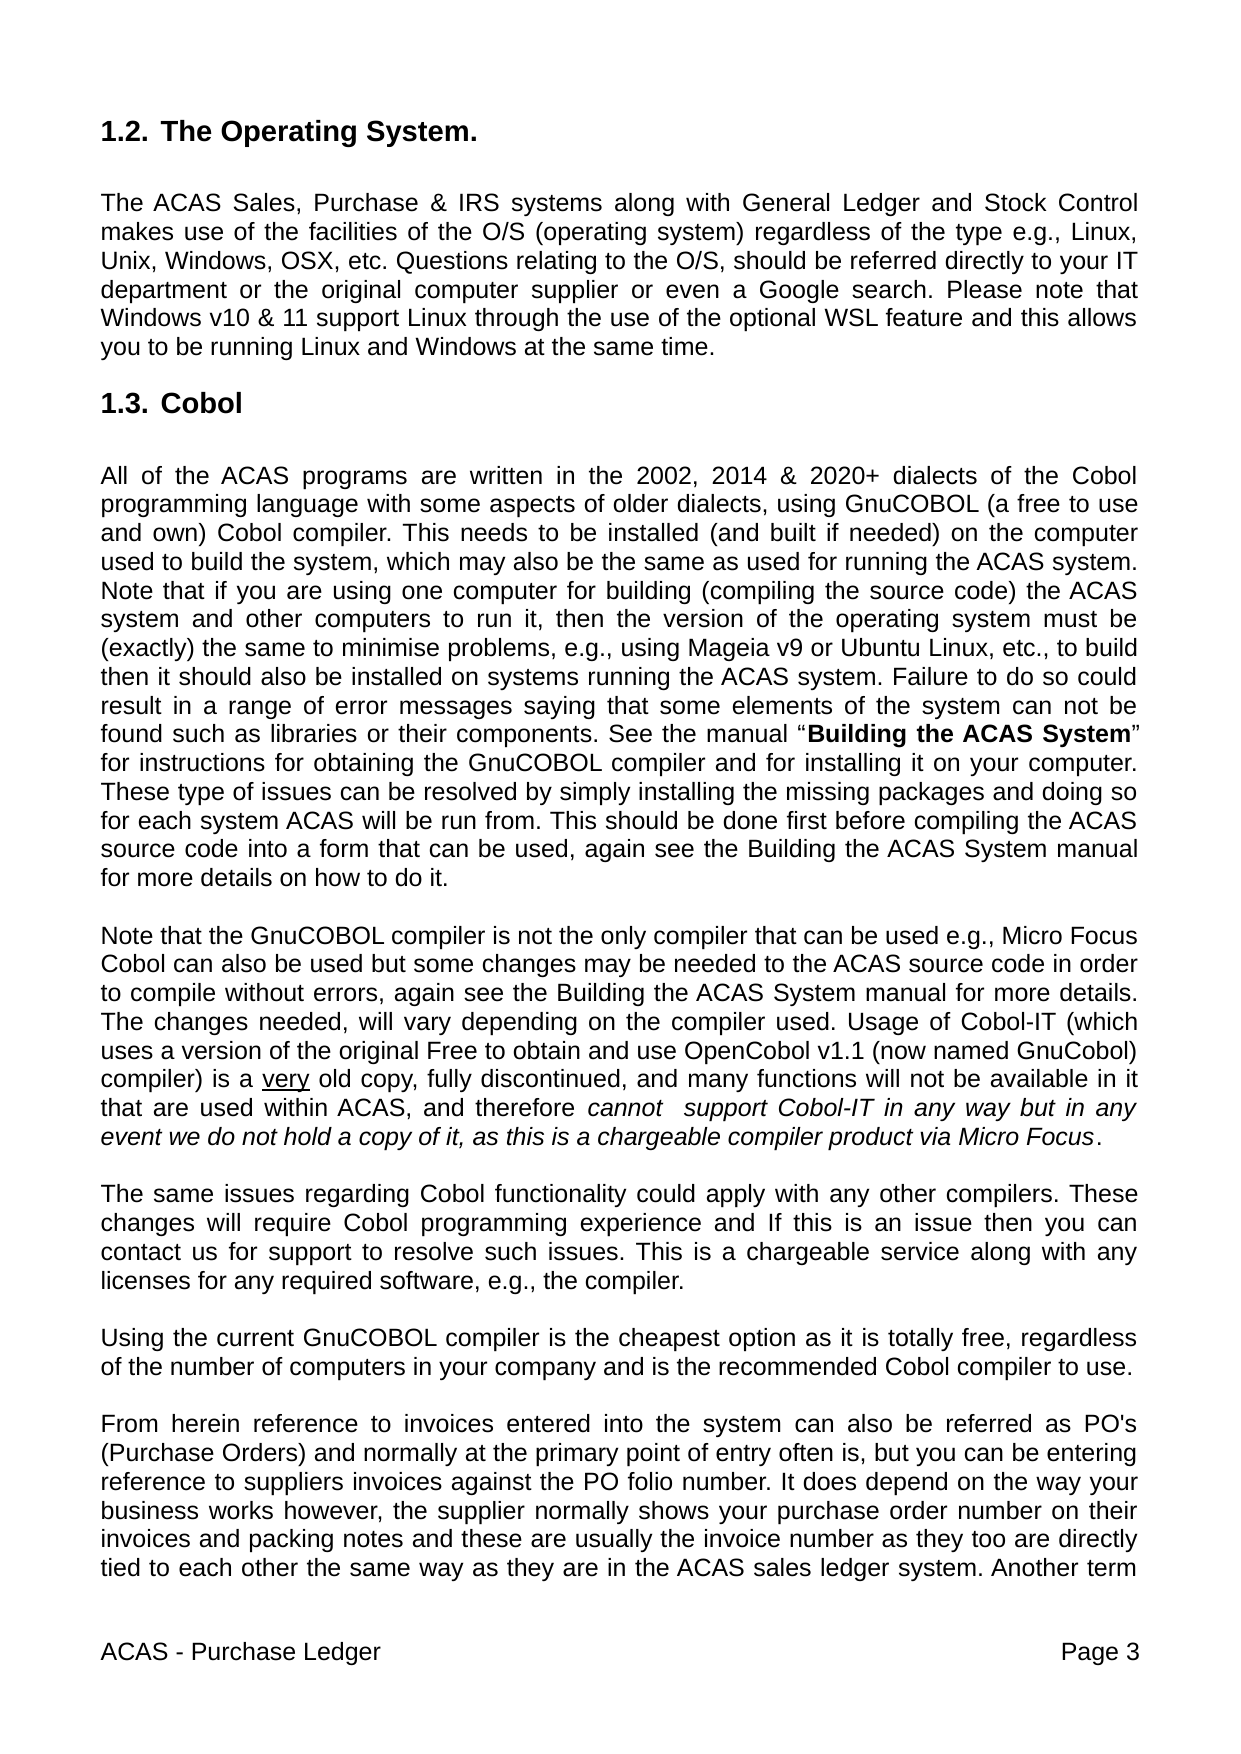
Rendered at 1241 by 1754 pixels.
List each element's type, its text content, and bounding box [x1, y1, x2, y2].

text The same issues regarding Cobol functionality could apply with any other compilers. These changes will require Cobol programming experience and If this is an issue then you can contact us for support to resolve such issues. This is a chargeable service along with any licenses for any required software, e.g., the compiler. [100, 1179, 1140, 1294]
text All of the ACAS programs are written in the 2002, 2014 & 2020+ dialects of the Cobol programming language with some aspects of older dialects, using GnuCOBOL (a free to use and own) Cobol compiler. This needs to be installed (and built if needed) on the computer used to build the system, which may also be the same as used for running the ACAS system. Note that if you are using one computer for building (compiling the source code) the ACAS system and other computers to run it, then the version of the operating system must be (exactly) the same to minimise problems, e.g., using Mageia v9 or Ubuntu Linux, etc., to build then it should also be installed on systems running the ACAS system. Failure to do so could result in a range of error messages saying that some elements of the system can not be found such as libraries or their components. See the manual “Building the ACAS System” for instructions for obtaining the GnuCOBOL compiler and for installing it on your computer. These type of issues can be resolved by simply installing the missing packages and doing so for each system ACAS will be run from. This should be done first before compiling the ACAS source code into a form that can be used, again see the Building the ACAS System manual for more details on how to do it. [100, 461, 1140, 892]
subtitle The Operating System. [100, 113, 1140, 147]
text From herein reference to invoices entered into the system can also be referred as PO's (Purchase Orders) and normally at the primary point of entry often is, but you can be entering reference to suppliers invoices against the PO folio number. It does depend on the way your business works however, the supplier normally shows your purchase order number on their invoices and packing notes and these are usually the invoice number as they too are directly tied to each other the same way as they are in the ACAS sales ledger system. Another term [100, 1409, 1140, 1582]
subtitle Cobol [100, 386, 1140, 419]
text The ACAS Sales, Purchase & IRS systems along with General Ledger and Stock Control makes use of the facilities of the O/S (operating system) regardless of the type e.g., Linux, Unix, Windows, OSX, etc. Questions relating to the O/S, should be referred directly to your IT department or the original computer supplier or even a Google search. Please note that Windows v10 & 11 support Linux through the use of the optional WSL feature and this allows you to be running Linux and Windows at the same time. [100, 188, 1140, 361]
text Using the current GnuCOBOL compiler is the cheapest option as it is totally free, regardless of the number of computers in your company and is the recommended Cobol compiler to use. [100, 1323, 1140, 1381]
text Note that the GnuCOBOL compiler is not the only compiler that can be used e.g., Micro Focus Cobol can also be used but some changes may be needed to the ACAS source code in order to compile without errors, again see the Building the ACAS System manual for more details. The changes needed, will vary depending on the compiler used. Usage of Cobol-IT (which uses a version of the original Free to obtain and use OpenCobol v1.1 (now named GnuCobol) compiler) is a very old copy, fully discontinued, and many functions will not be available in it that are used within ACAS, and therefore cannot support Cobol-IT in any way but in any event we do not hold a copy of it, as this is a chargeable compiler product via Micro Focus. [100, 921, 1140, 1151]
